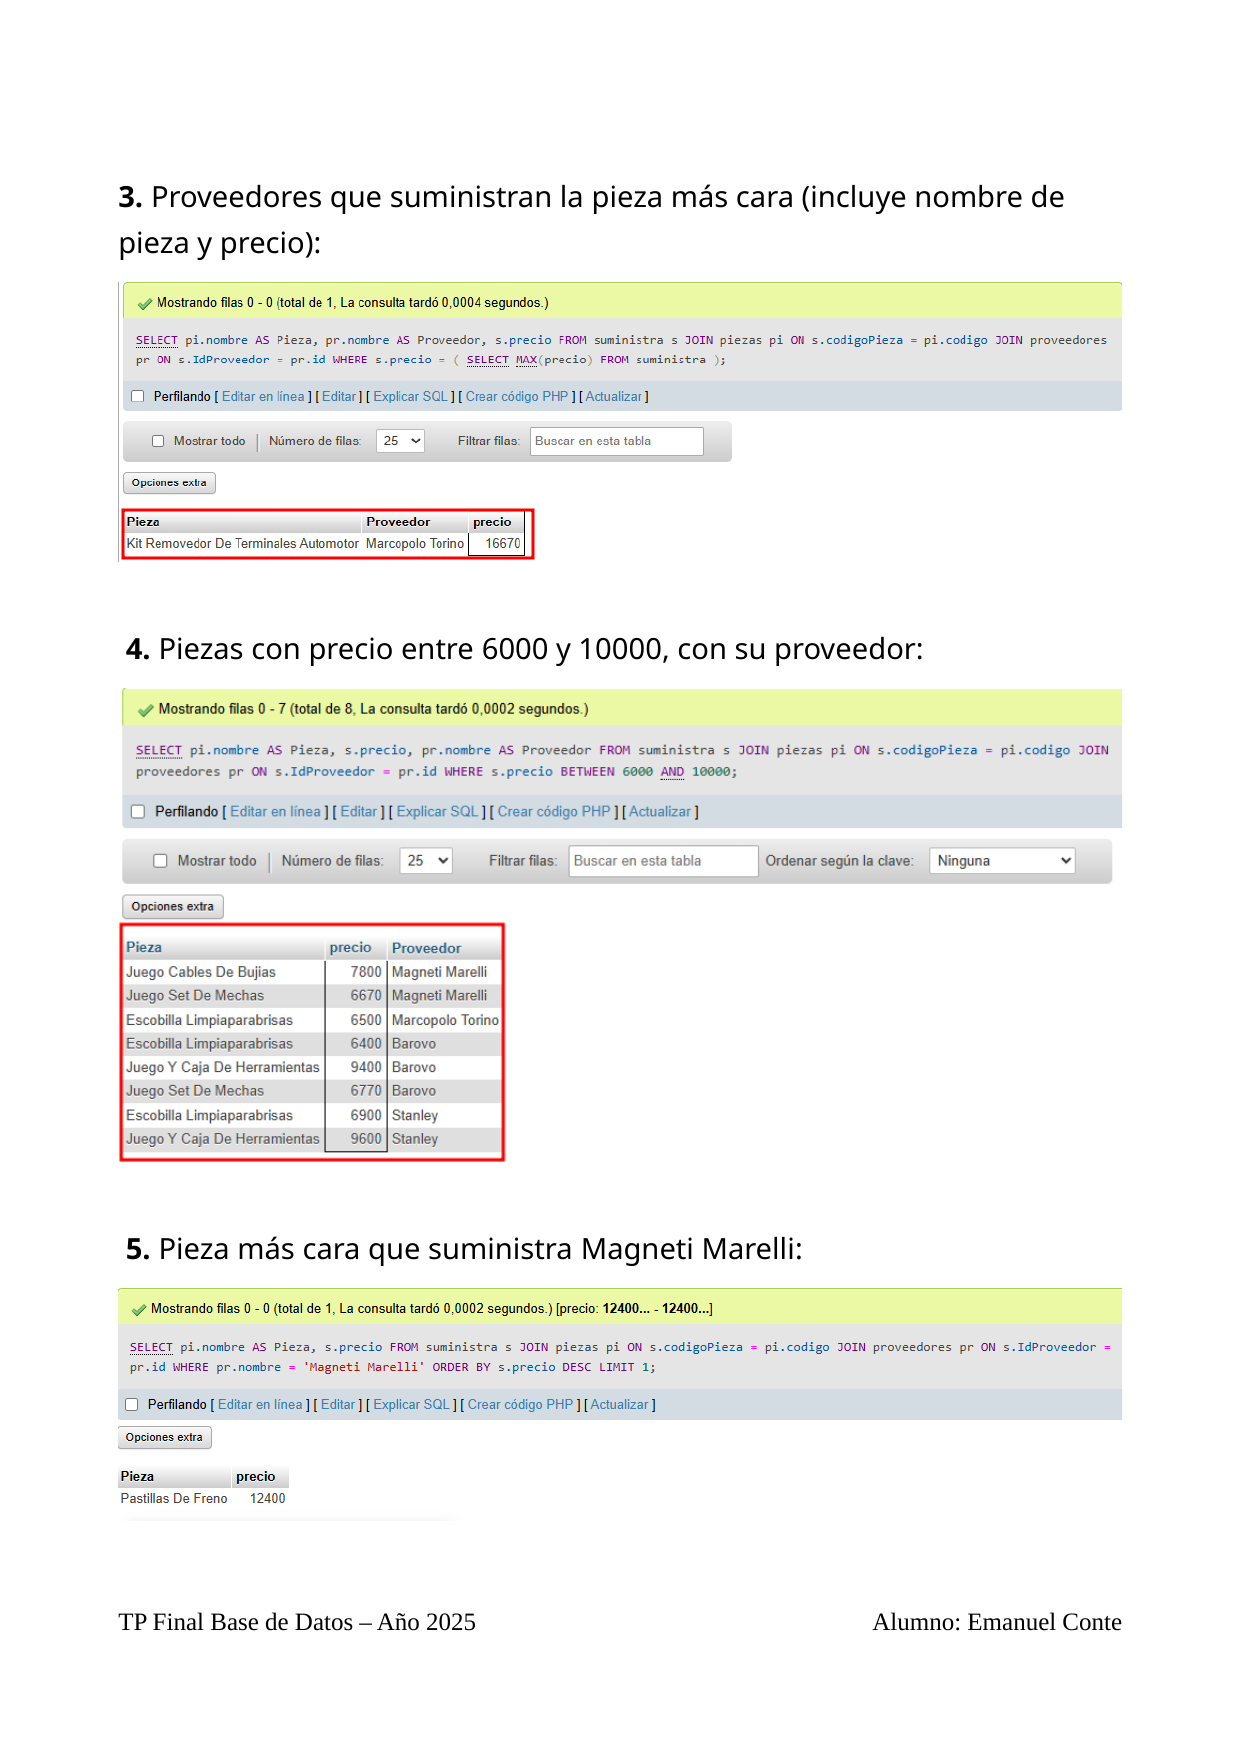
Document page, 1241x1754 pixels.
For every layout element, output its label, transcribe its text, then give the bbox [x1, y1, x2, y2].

subtitle 5. Pieza más cara que suministra Magneti Marelli: [118, 1228, 1122, 1268]
subtitle 4. Piezas con precio entre 6000 y 10000, con su proveedor: [118, 628, 1122, 668]
picture [118, 688, 1123, 1162]
subtitle 3. Proveedores que suministran la pieza más cara (incluye nombre de pieza y precio): [118, 176, 1122, 262]
picture [118, 1288, 1123, 1521]
picture [118, 282, 1123, 562]
